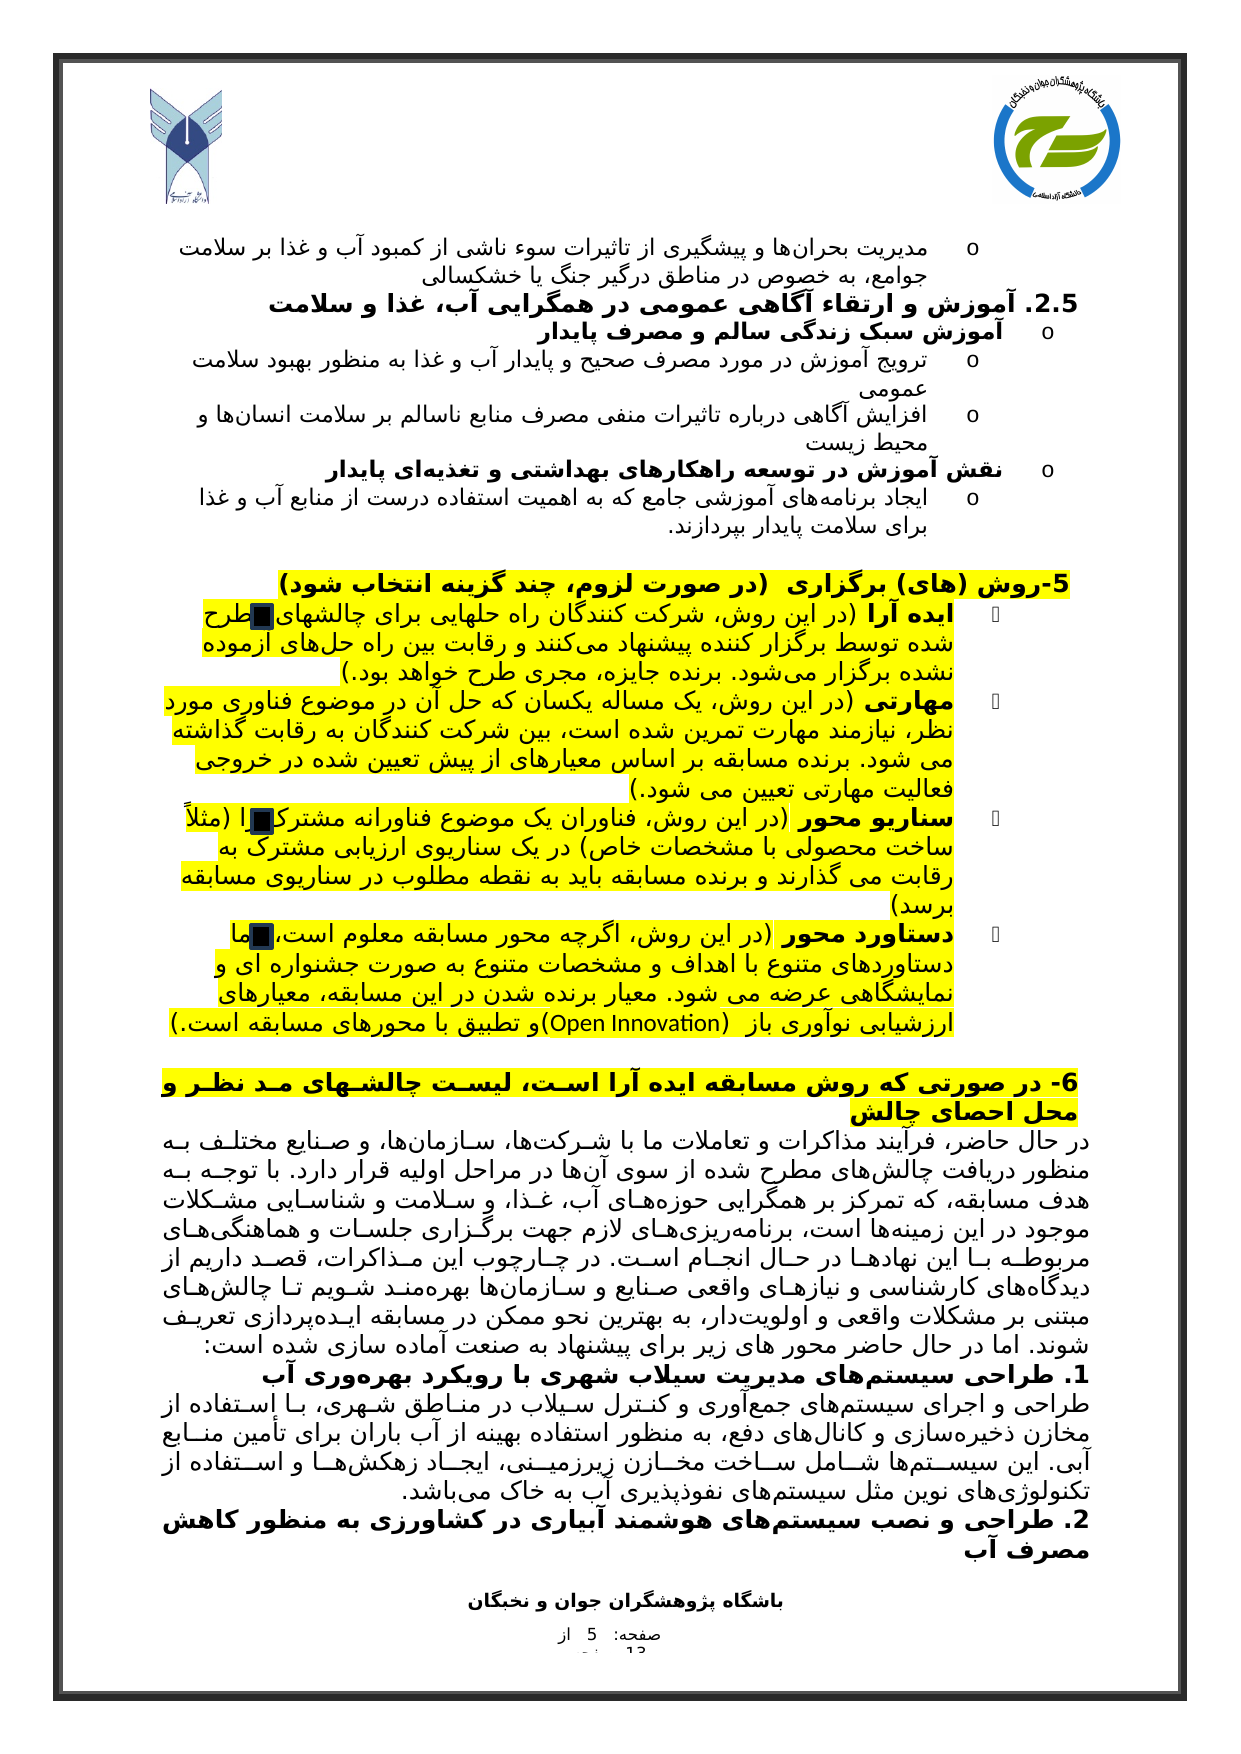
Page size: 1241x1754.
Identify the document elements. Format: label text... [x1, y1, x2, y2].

text 2. طراحی و نصب سیستم‌های هوشمند آبیاری در کشاورزی به منظور کاهش مصرف آب [162, 1506, 1090, 1564]
text 2.5. آموزش و ارتقاء آگاهی عمومی در همگرایی آب، غذا و سلامت [162, 289, 1078, 318]
list نقش آموزش در توسعه راهکارهای بهداشتی و تغذیه‌ای پایدار [162, 456, 1041, 484]
text 1. طراحی سیستم‌های مدیریت سیلاب شهری با رویکرد بهره‌وری آب [162, 1360, 1090, 1389]
text 5-روش (های) برگزاری (در صورت لزوم، چند گزینه انتخاب شود) [162, 570, 1078, 599]
picture [150, 88, 224, 204]
text 6- در صورتی که روش مسابقه ایده آرا است، لیست چالشهای مد نظر و محل احصای چالش [162, 1068, 1078, 1127]
picture [992, 75, 1122, 204]
list مهارتی (در این روش، یک مساله یکسان که حل آن در موضوع فناوری مورد نظر، نیازمند مهارت تمرین شده است، بین شرکت کنندگان به رقابت گذاشته می شود. برنده مسابقه بر اساس معیارهای از پیش تعیین شده در خروجی فعالیت مهارتی تعیین می شود.) [162, 686, 992, 803]
list دستاورد محور (در این روش، اگرچه محور مسابقه معلوم است، اما دستاوردهای متنوع با اهداف و مشخصات متنوع به صورت جشنواره ای و نمایشگاهی عرضه می شود. معیار برنده شدن در این مسابقه، معیارهای ارزشیابی نوآوری باز (Open Innovation)و تطبیق با محورهای مسابقه است.) [162, 920, 992, 1038]
list ایده آرا (در این روش، شرکت کنندگان راه حلهایی برای چالشهای مطرح شده توسط برگزار کننده پیشنهاد می‌کنند و رقابت بین راه حل‌های آزموده نشده برگزار می‌شود. برنده جایزه، مجری طرح خواهد بود.) [162, 599, 992, 686]
text طراحی و اجرای سیستم‌های جمع‌آوری و کنترل سیلاب در مناطق شهری، با استفاده از مخازن ذخیره‌سازی و کانال‌های دفع، به منظور استفاده بهینه از آب باران برای تأمین منابع آبی. این سیستم‌ها شامل ساخت مخازن زیرزمینی، ایجاد زهکش‌ها و استفاده از تکنولوژی‌های نوین مثل سیستم‌های نفوذپذیری آب به خاک می‌باشد. [162, 1389, 1090, 1506]
list افزایش آگاهی درباره تاثیرات منفی مصرف منابع ناسالم بر سلامت انسان‌ها و محیط زیست [162, 401, 966, 456]
list ترویج آموزش در مورد مصرف صحیح و پایدار آب و غذا به منظور بهبود سلامت عمومی [162, 347, 966, 401]
text در حال حاضر، فرآیند مذاکرات و تعاملات ما با شرکت‌ها، سازمان‌ها، و صنایع مختلف به منظور دریافت چالش‌های مطرح شده از سوی آن‌ها در مراحل اولیه قرار دارد. با توجه به هدف مسابقه، که تمرکز بر همگرایی حوزه‌های آب، غذا، و سلامت و شناسایی مشکلات موجود در این زمینه‌ها است، برنامه‌ریزی‌های لازم جهت برگزاری جلسات و هماهنگی‌های مربوطه با این نهادها در حال انجام است. در چارچوب این مذاکرات، قصد داریم از دیدگاه‌های کارشناسی و نیازهای واقعی صنایع و سازمان‌ها بهره‌مند شویم تا چالش‌های مبتنی بر مشکلات واقعی و اولویت‌دار، به بهترین نحو ممکن در مسابقه ایده‌پردازی تعریف شوند. اما در حال حاضر محور های زیر برای پیشنهاد به صنعت آماده سازی شده است: [162, 1127, 1090, 1360]
list سناریو محور (در این روش، فناوران یک موضوع فناورانه مشترک را (مثلاً ساخت محصولی با مشخصات خاص) در یک سناریوی ارزیابی مشترک به رقابت می گذارند و برنده مسابقه باید به نقطه مطلوب در سناریوی مسابقه برسد) [162, 803, 992, 920]
list ایجاد برنامه‌های آموزشی جامع که به اهمیت استفاده درست از منابع آب و غذا برای سلامت پایدار بپردازند. [162, 484, 966, 539]
list آموزش سبک زندگی سالم و مصرف پایدار [162, 318, 1041, 347]
list مدیریت بحران‌ها و پیشگیری از تاثیرات سوء ناشی از کمبود آب و غذا بر سلامت جوامع، به خصوص در مناطق درگیر جنگ یا خشکسالی [162, 234, 966, 289]
